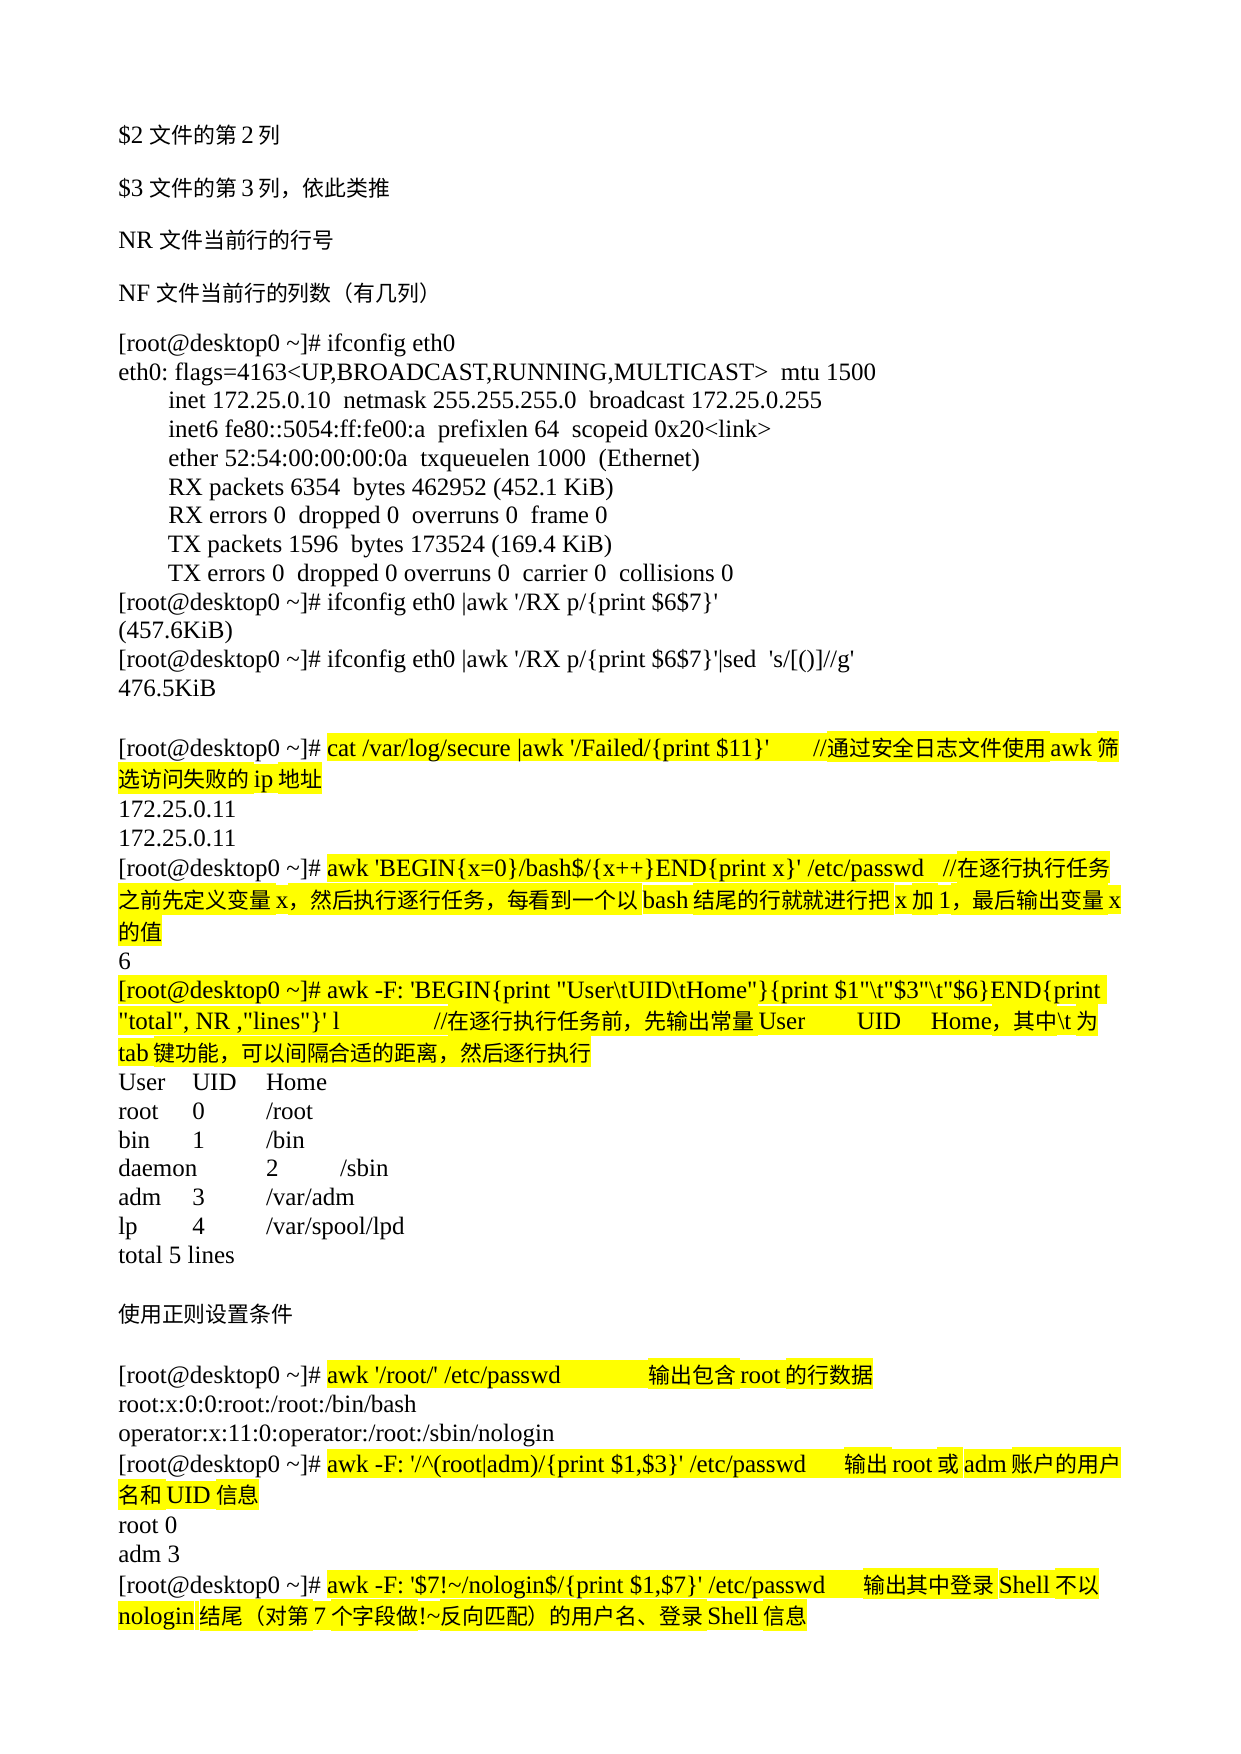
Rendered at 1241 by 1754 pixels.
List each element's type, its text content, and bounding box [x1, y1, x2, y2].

text (457.6KiB) [118, 616, 1122, 644]
text [root@desktop0 ~]# awk -F: '$7!~/nologin$/{print $1,$7}' /etc/passwd 输出其中登录Shell不以nologin结尾（对第7个字段做!~反向匹配）的用户名、登录Shell信息 [118, 1568, 1122, 1631]
text operator:x:11:0:operator:/root:/sbin/nologin [118, 1418, 1122, 1447]
text $3 文件的第3列，依此类推 [118, 171, 1122, 202]
text [root@desktop0 ~]# ifconfig eth0 [118, 328, 1122, 357]
text root 0 /root [118, 1096, 1122, 1125]
text root:x:0:0:root:/root:/bin/bash [118, 1389, 1122, 1418]
text User UID Home [118, 1067, 1122, 1096]
text NF 文件当前行的列数（有几列） [118, 276, 1122, 307]
text lp 4 /var/spool/lpd [118, 1211, 1122, 1240]
text daemon 2 /sbin [118, 1153, 1122, 1182]
text [root@desktop0 ~]# ifconfig eth0 |awk '/RX p/{print $6$7}' [118, 587, 1122, 616]
text [root@desktop0 ~]# awk 'BEGIN{x=0}/bash$/{x++}END{print x}' /etc/passwd //在逐行执行任务之前先定义变量x，然后执行逐行任务，每看到一个以bash结尾的行就就进行把x加1，最后输出变量x的值 [118, 851, 1122, 946]
text [root@desktop0 ~]# ifconfig eth0 |awk '/RX p/{print $6$7}'|sed 's/[()]//g' [118, 644, 1122, 673]
text root 0 [118, 1510, 1122, 1539]
text eth0: flags=4163<UP,BROADCAST,RUNNING,MULTICAST> mtu 1500 [118, 357, 1122, 386]
text $2 文件的第2列 [118, 118, 1122, 150]
text adm 3 [118, 1539, 1122, 1568]
text 6 [118, 946, 1122, 975]
text 476.5KiB [118, 673, 1122, 702]
text 172.25.0.11 [118, 823, 1122, 851]
text [root@desktop0 ~]# awk -F: 'BEGIN{print "User\tUID\tHome"}{print $1"\t"$3"\t"$6}END{print "total", NR ,"lines"}' l //在逐行执行任务前，先输出常量User UID Home，其中\t为tab键功能，可以间隔合适的距离，然后逐行执行 [118, 975, 1122, 1067]
text [root@desktop0 ~]# awk '/root/' /etc/passwd 输出包含root的行数据 [118, 1358, 1122, 1389]
text [root@desktop0 ~]# cat /var/log/secure |awk '/Failed/{print $11}' //通过安全日志文件使用awk筛选访问失败的ip地址 [118, 731, 1122, 794]
text 172.25.0.11 [118, 794, 1122, 823]
text ether 52:54:00:00:00:0a txqueuelen 1000 (Ethernet) [118, 443, 1122, 472]
text NR 文件当前行的行号 [118, 223, 1122, 255]
text TX packets 1596 bytes 173524 (169.4 KiB) [118, 529, 1122, 558]
text [root@desktop0 ~]# awk -F: '/^(root|adm)/{print $1,$3}' /etc/passwd 输出root或adm账户的用户名和UID信息 [118, 1447, 1122, 1510]
text total 5 lines [118, 1240, 1122, 1268]
text inet 172.25.0.10 netmask 255.255.255.0 broadcast 172.25.0.255 [118, 386, 1122, 414]
text TX errors 0 dropped 0 overruns 0 carrier 0 collisions 0 [118, 558, 1122, 587]
text RX errors 0 dropped 0 overruns 0 frame 0 [118, 501, 1122, 529]
text 使用正则设置条件 [118, 1297, 1122, 1329]
text adm 3 /var/adm [118, 1182, 1122, 1211]
text bin 1 /bin [118, 1125, 1122, 1153]
text RX packets 6354 bytes 462952 (452.1 KiB) [118, 472, 1122, 501]
text inet6 fe80::5054:ff:fe00:a prefixlen 64 scopeid 0x20<link> [118, 414, 1122, 443]
